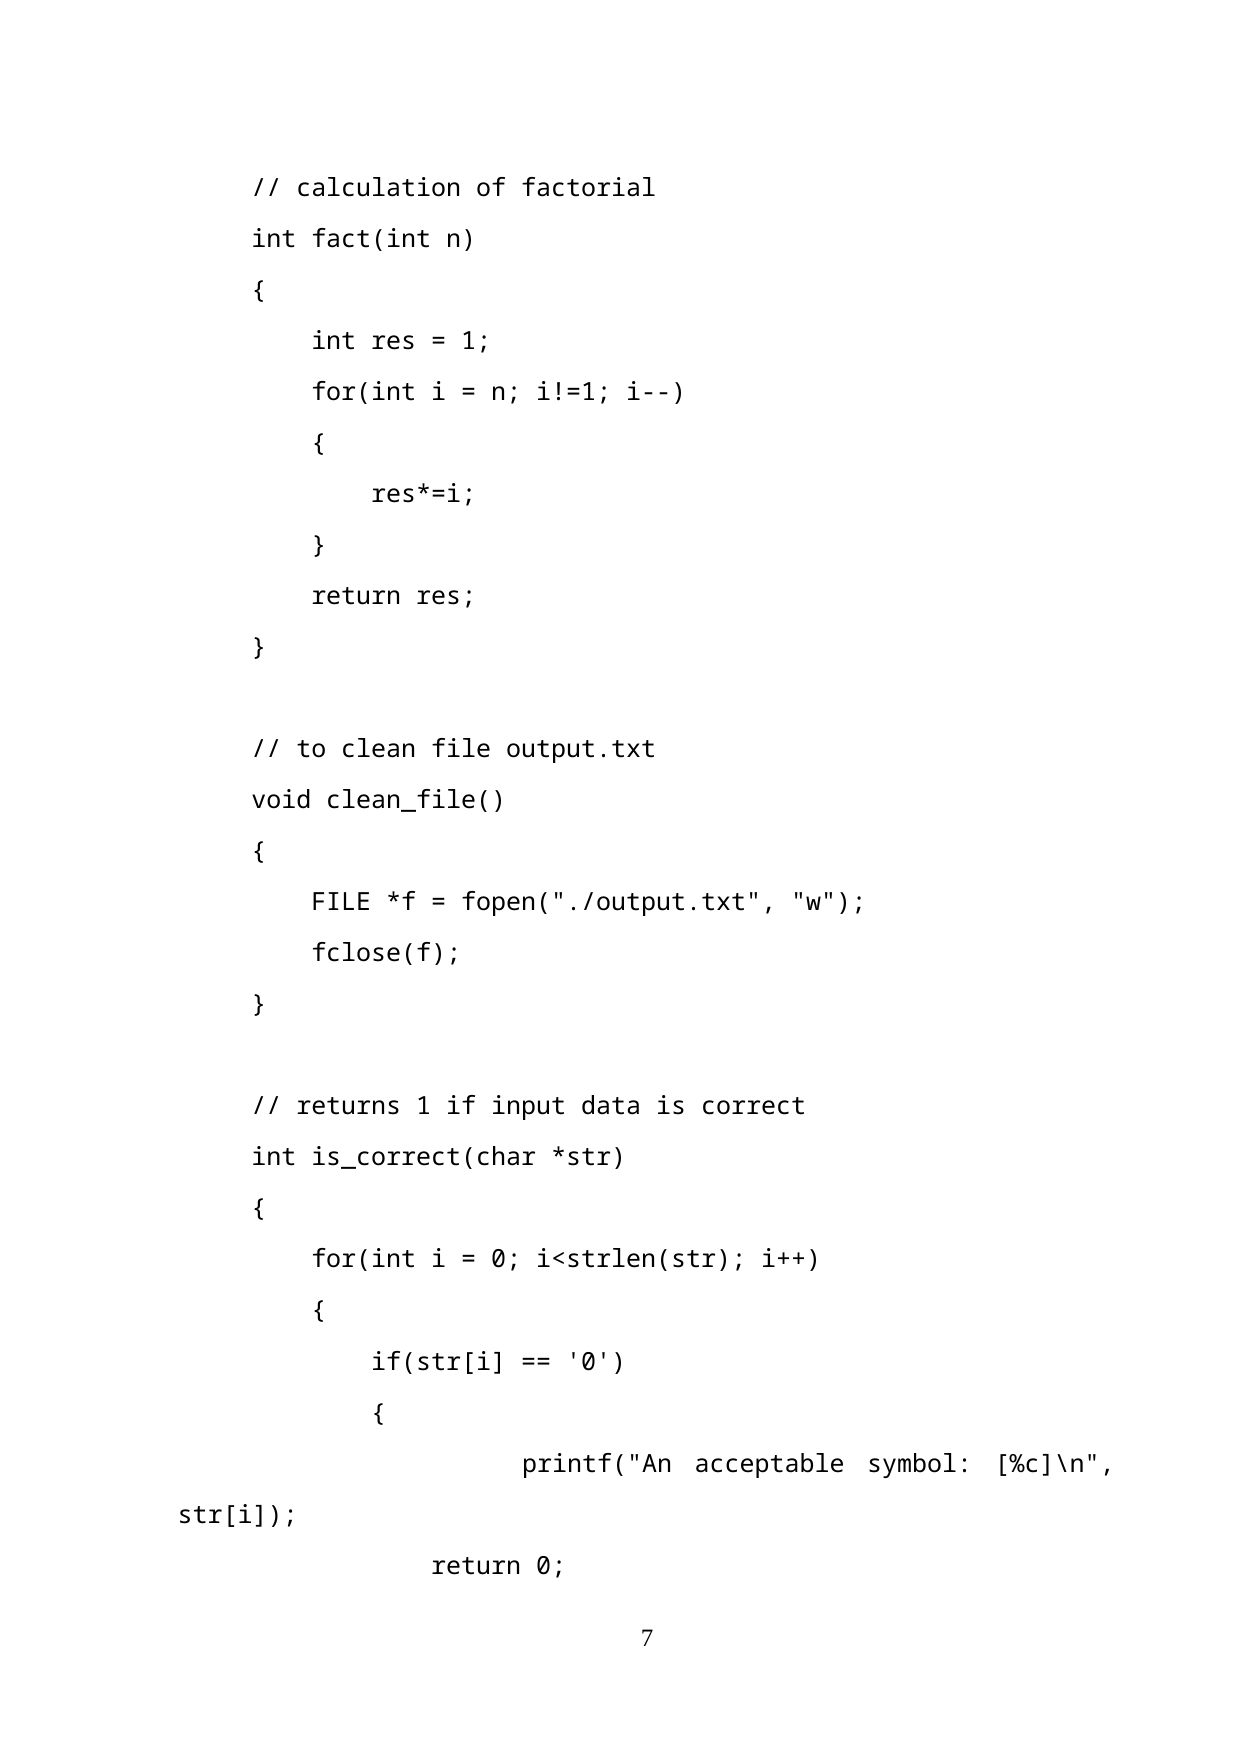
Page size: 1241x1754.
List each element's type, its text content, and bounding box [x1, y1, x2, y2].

text { [177, 1190, 1116, 1224]
text // returns 1 if input data is correct [177, 1088, 1116, 1122]
text { [177, 271, 1116, 305]
text int res = 1; [177, 322, 1116, 356]
text // to clean file output.txt [177, 731, 1116, 765]
text printf("An acceptable symbol: [%c]\n", str[i]); [177, 1445, 1116, 1530]
text { [177, 1292, 1116, 1326]
text void clean_file() [177, 782, 1116, 816]
text fclose(f); [177, 935, 1116, 969]
text FILE *f = fopen("./output.txt", "w"); [177, 884, 1116, 918]
text // calculation of factorial [177, 169, 1116, 203]
text return res; [177, 577, 1116, 612]
text { [177, 424, 1116, 458]
text for(int i = n; i!=1; i--) [177, 373, 1116, 407]
text if(str[i] == '0') [177, 1343, 1116, 1377]
text for(int i = 0; i<strlen(str); i++) [177, 1241, 1116, 1275]
text } [177, 526, 1116, 561]
text res*=i; [177, 475, 1116, 509]
text int fact(int n) [177, 220, 1116, 254]
text return 0; [177, 1547, 1116, 1581]
text } [177, 628, 1116, 663]
text { [177, 1394, 1116, 1428]
text } [177, 986, 1116, 1020]
text int is_correct(char *str) [177, 1139, 1116, 1173]
text { [177, 833, 1116, 867]
